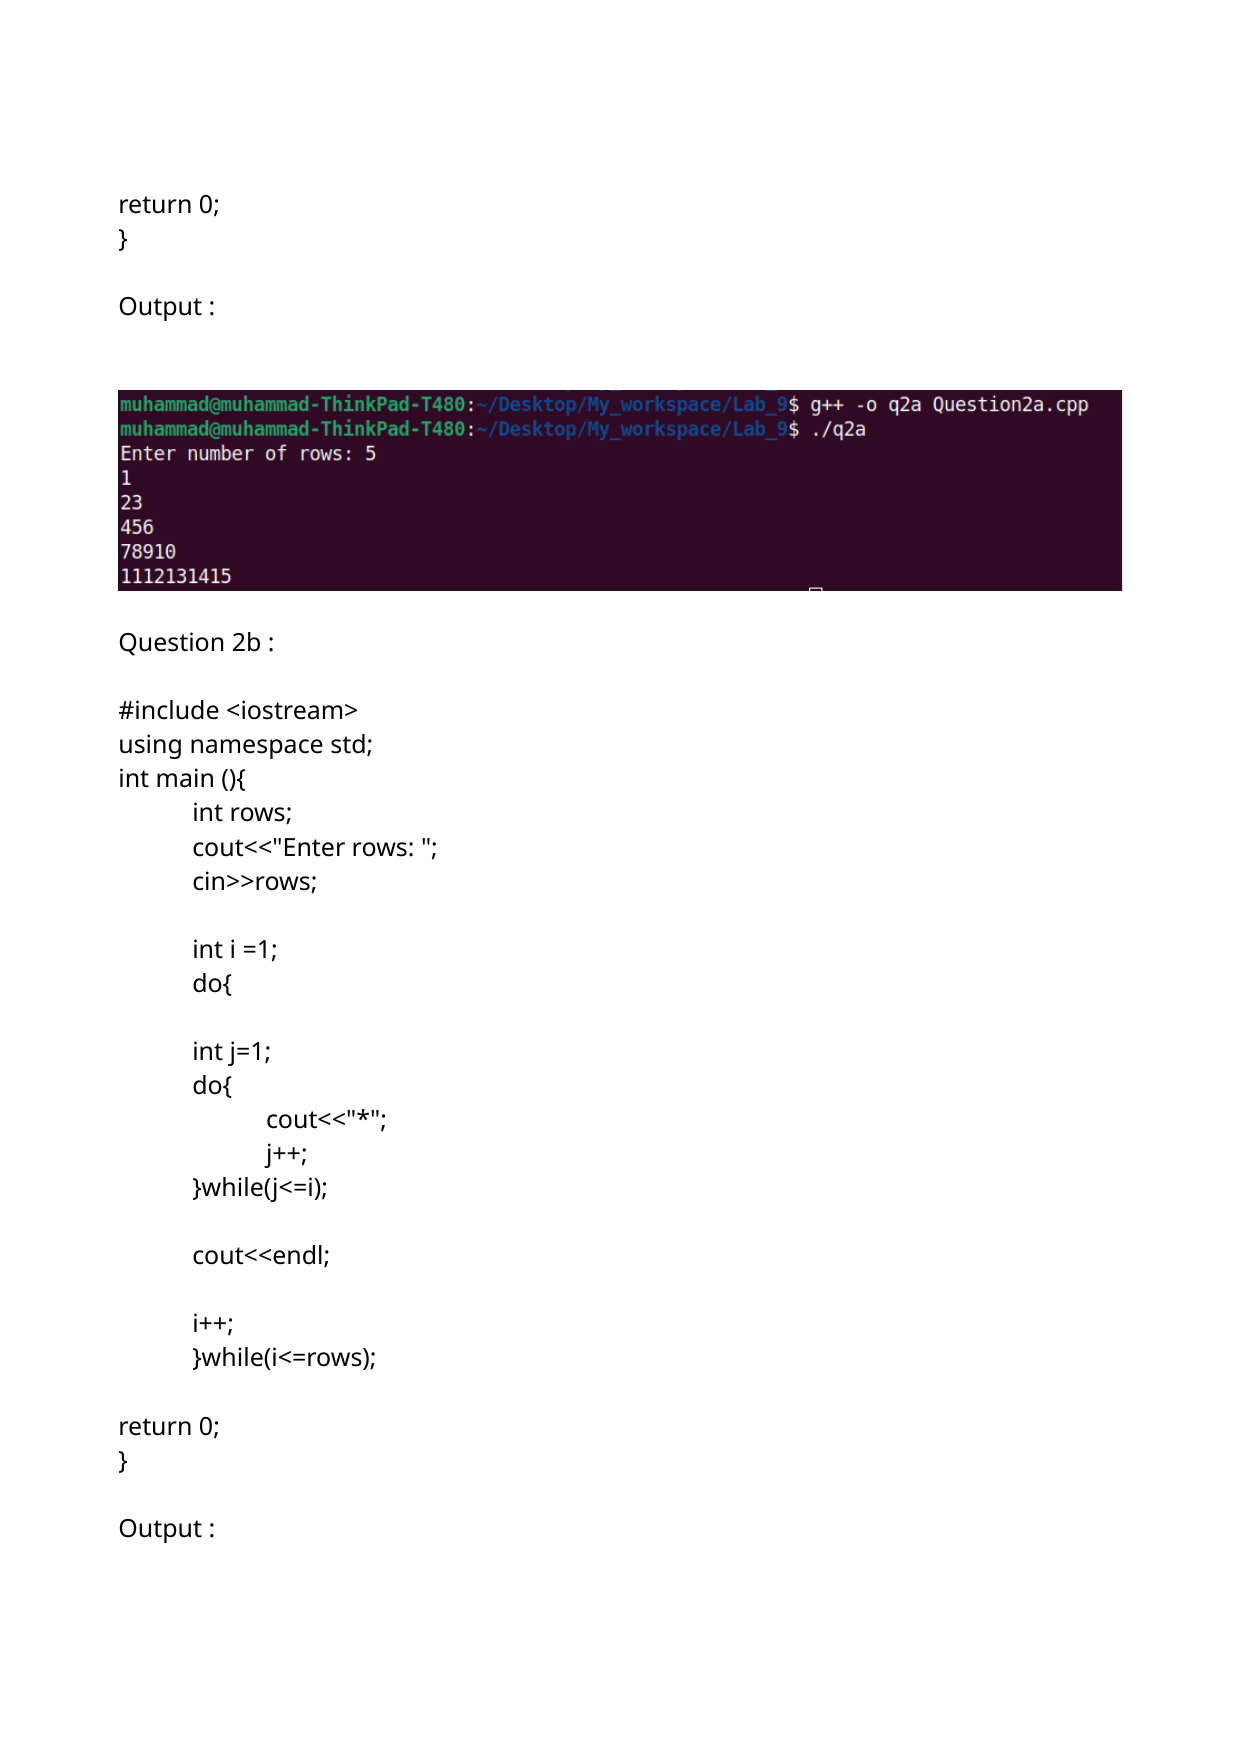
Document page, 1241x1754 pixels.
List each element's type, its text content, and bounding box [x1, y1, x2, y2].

text int rows; [118, 795, 1122, 829]
text return 0; [118, 1408, 1122, 1442]
text } [118, 1442, 1122, 1476]
text cout<<endl; [118, 1238, 1122, 1272]
text j++; [118, 1136, 1122, 1170]
text cin>>rows; [118, 863, 1122, 897]
text Question 2b : [118, 625, 1122, 659]
text cout<<"Enter rows: "; [118, 829, 1122, 863]
text cout<<"*"; [118, 1102, 1122, 1136]
text using namespace std; [118, 727, 1122, 761]
text int j=1; [118, 1033, 1122, 1068]
text int main (){ [118, 761, 1122, 795]
text Output : [118, 1510, 1122, 1544]
text #include <iostream> [118, 693, 1122, 727]
text do{ [118, 965, 1122, 999]
text int i =1; [118, 931, 1122, 965]
text }while(j<=i); [118, 1170, 1122, 1204]
text Output : [118, 288, 1122, 322]
text i++; [118, 1306, 1122, 1340]
text do{ [118, 1068, 1122, 1102]
text } [118, 220, 1122, 254]
picture [118, 390, 1123, 591]
text return 0; [118, 186, 1122, 220]
text }while(i<=rows); [118, 1340, 1122, 1374]
